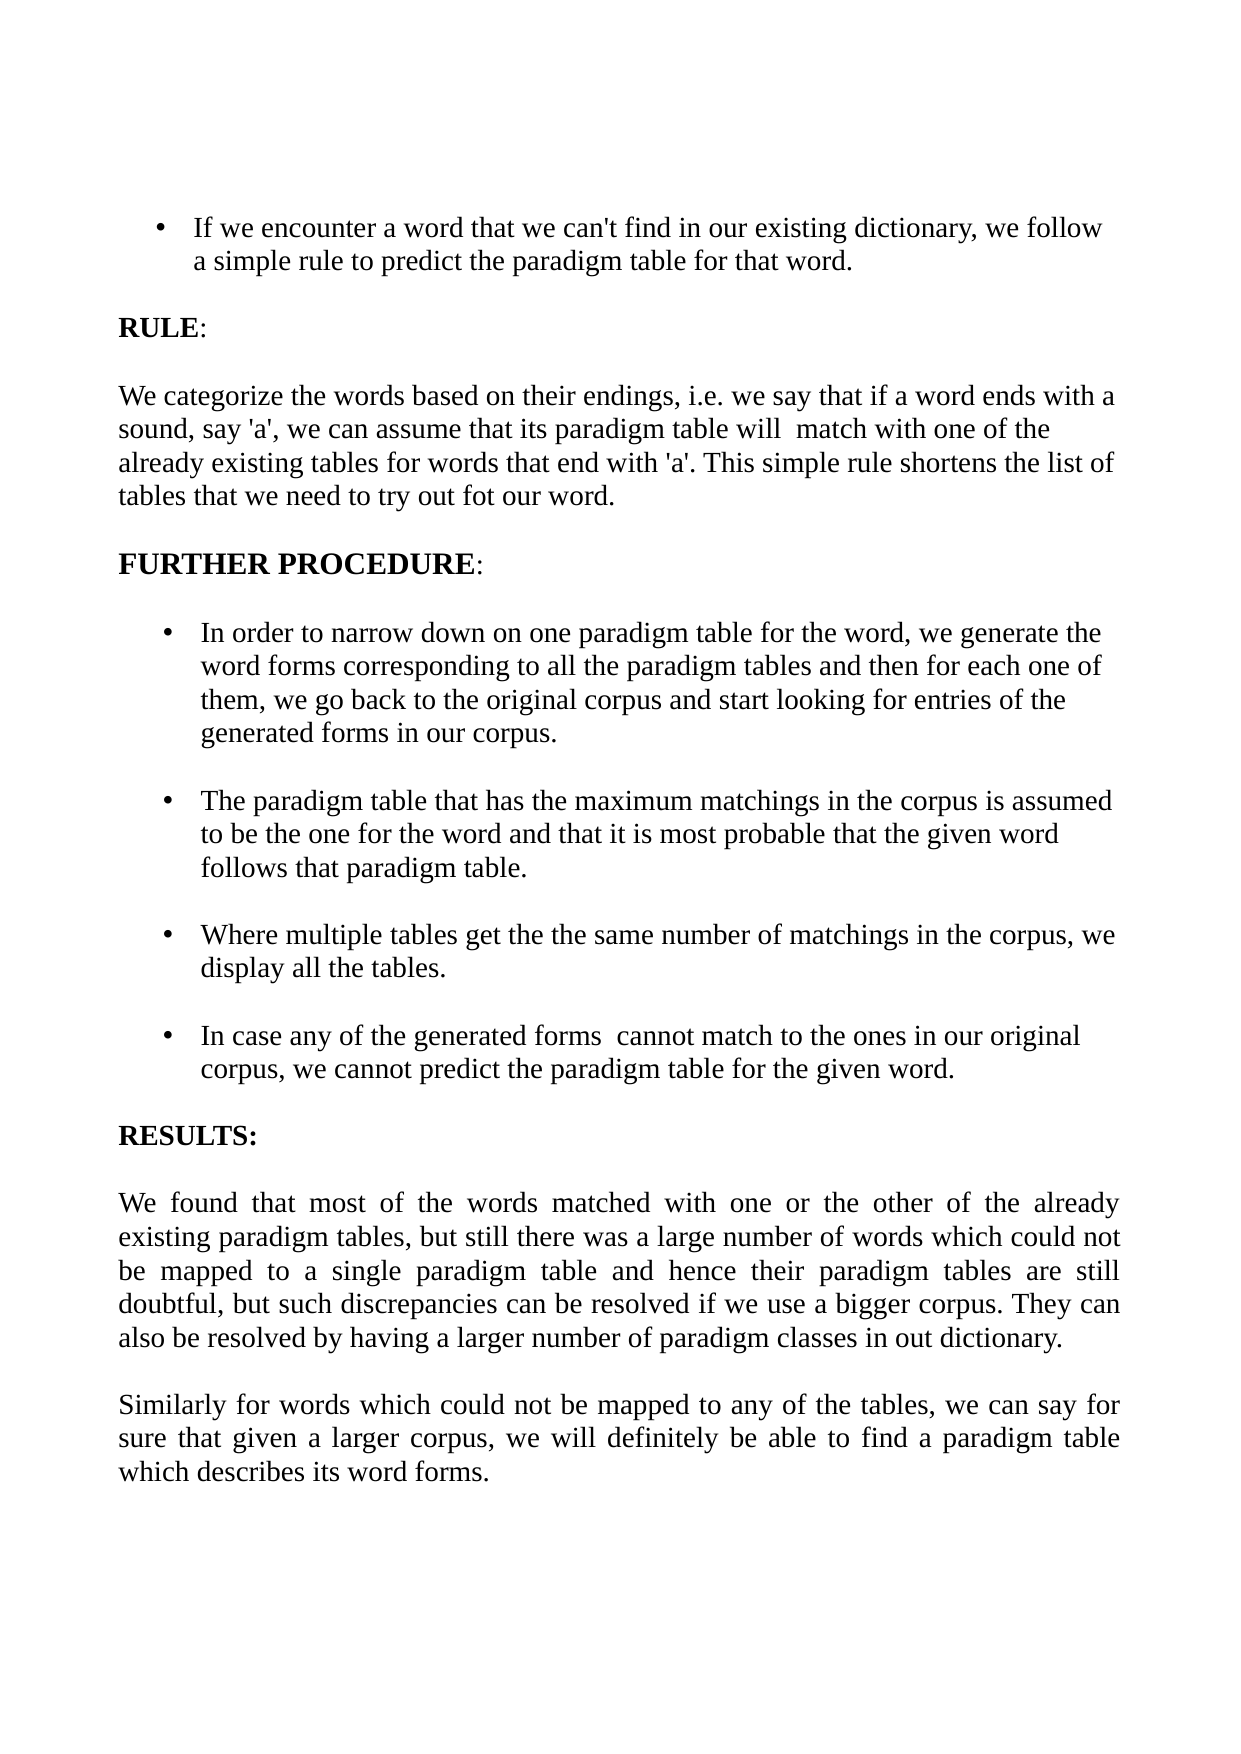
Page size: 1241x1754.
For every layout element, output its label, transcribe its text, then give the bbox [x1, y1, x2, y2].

text We found that most of the words matched with one or the other of the already existing paradigm tables, but still there was a large number of words which could not be mapped to a single paradigm table and hence their paradigm tables are still doubtful, but such discrepancies can be resolved if we use a bigger corpus. They can also be resolved by having a larger number of paradigm classes in out dictionary. [118, 1186, 1122, 1353]
list In order to narrow down on one paradigm table for the word, we generate the word forms corresponding to all the paradigm tables and then for each one of them, we go back to the original corpus and start looking for entries of the generated forms in our corpus. [163, 615, 1122, 749]
text FURTHER PROCEDURE: [118, 545, 1122, 581]
text Similarly for words which could not be mapped to any of the tables, we can say for sure that given a larger corpus, we will definitely be able to find a paradigm table which describes its word forms. [118, 1387, 1122, 1487]
list Where multiple tables get the the same number of matchings in the corpus, we display all the tables. [163, 917, 1122, 984]
list The paradigm table that has the maximum matchings in the corpus is assumed to be the one for the word and that it is most probable that the given word follows that paradigm table. [163, 783, 1122, 883]
text We categorize the words based on their endings, i.e. we say that if a word ends with a sound, say 'a', we can assume that its paradigm table will match with one of the already existing tables for words that end with 'a'. This simple rule shortens the list of tables that we need to try out fot our word. [118, 378, 1122, 512]
text RULE: [118, 311, 1122, 344]
list If we encounter a word that we can't find in our existing dictionary, we follow a simple rule to predict the paradigm table for that word. [156, 210, 1122, 277]
text RESULTS: [118, 1118, 1122, 1152]
list In case any of the generated forms cannot match to the ones in our original corpus, we cannot predict the paradigm table for the given word. [163, 1018, 1122, 1085]
